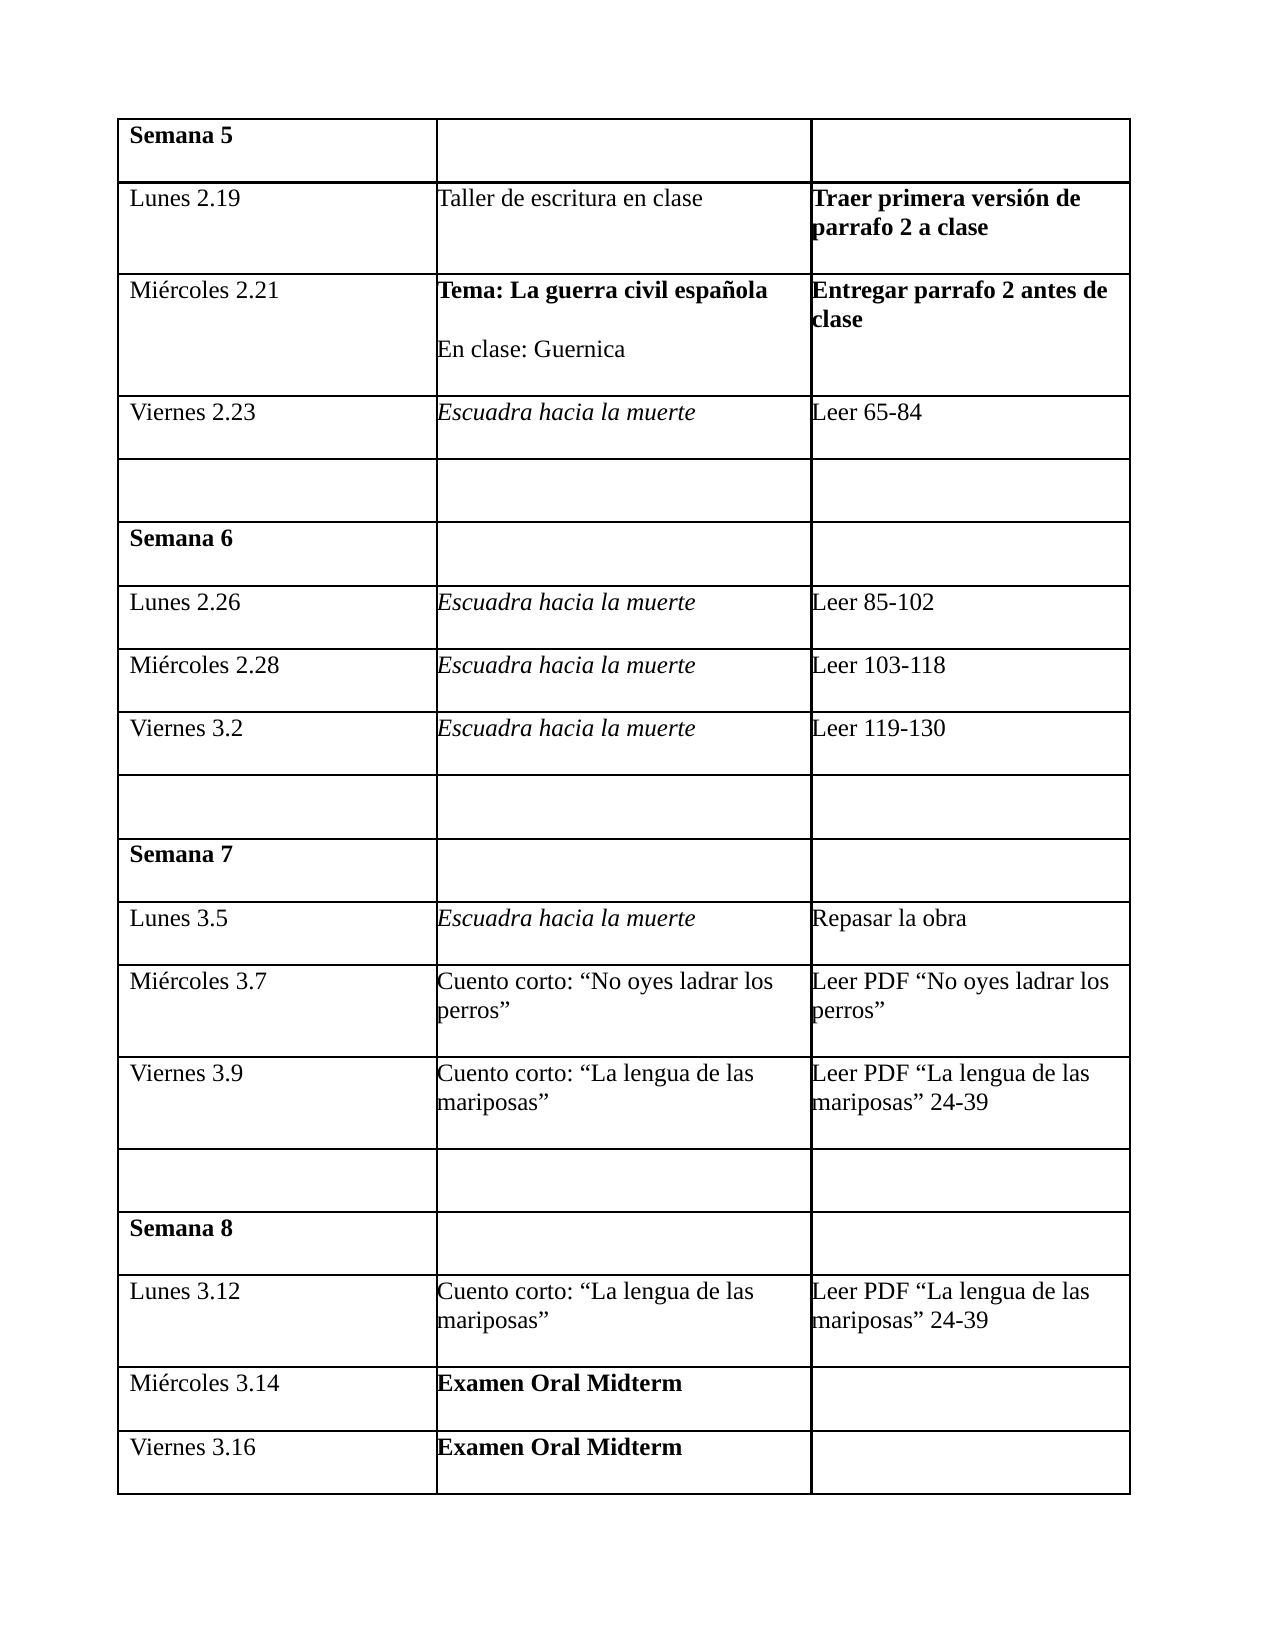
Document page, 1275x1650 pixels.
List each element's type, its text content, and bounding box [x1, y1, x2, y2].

table_cell Escuadra hacia la muerte [438, 587, 810, 648]
table_cell Taller de escritura en clase [438, 184, 810, 273]
table_cell [813, 840, 1129, 901]
table_cell Lunes 2.19 [119, 184, 436, 273]
table_cell [438, 523, 810, 584]
table_cell [438, 840, 810, 901]
table_cell [119, 1150, 436, 1211]
table_cell Leer PDF “La lengua de las mariposas” 24-39 [813, 1058, 1129, 1148]
table_cell Traer primera versión de parrafo 2 a clase [813, 184, 1129, 273]
table_cell Escuadra hacia la muerte [438, 713, 810, 774]
table_cell Viernes 3.2 [119, 713, 436, 774]
table_cell [813, 1150, 1129, 1211]
table_cell Escuadra hacia la muerte [438, 903, 810, 964]
table_cell Leer 103-118 [813, 650, 1129, 711]
table_cell Viernes 3.16 [119, 1432, 436, 1493]
table_cell [813, 120, 1129, 181]
table_cell Examen Oral Midterm [438, 1368, 810, 1429]
table_cell [438, 1150, 810, 1211]
table_cell [119, 460, 436, 521]
table_cell [813, 1368, 1129, 1429]
table_cell Leer 85-102 [813, 587, 1129, 648]
table_cell [438, 776, 810, 837]
table_cell Semana 7 [119, 840, 436, 901]
table_cell Leer PDF “No oyes ladrar los perros” [813, 966, 1129, 1056]
table_cell [119, 776, 436, 837]
table_cell [438, 120, 810, 181]
table_cell [813, 776, 1129, 837]
table_cell [438, 1213, 810, 1274]
table_cell Cuento corto: “La lengua de las mariposas” [438, 1276, 810, 1366]
table_cell [438, 460, 810, 521]
table_cell Miércoles 2.21 [119, 275, 436, 395]
table_cell Miércoles 3.14 [119, 1368, 436, 1429]
table_cell Cuento corto: “No oyes ladrar los perros” [438, 966, 810, 1056]
table_cell Leer PDF “La lengua de las mariposas” 24-39 [813, 1276, 1129, 1366]
table_cell Viernes 2.23 [119, 397, 436, 458]
table_cell Miércoles 3.7 [119, 966, 436, 1056]
table_cell Semana 6 [119, 523, 436, 584]
table_cell [813, 1432, 1129, 1493]
table_cell Repasar la obra [813, 903, 1129, 964]
table_cell Leer 119-130 [813, 713, 1129, 774]
table_cell Entregar parrafo 2 antes de clase [813, 275, 1129, 395]
table_cell Lunes 2.26 [119, 587, 436, 648]
table_cell Viernes 3.9 [119, 1058, 436, 1148]
table_cell Escuadra hacia la muerte [438, 650, 810, 711]
table_cell [813, 460, 1129, 521]
table_cell [813, 523, 1129, 584]
table_cell Cuento corto: “La lengua de las mariposas” [438, 1058, 810, 1148]
table_cell Examen Oral Midterm [438, 1432, 810, 1493]
table_cell Semana 5 [119, 120, 436, 181]
table_cell Lunes 3.12 [119, 1276, 436, 1366]
table_cell Miércoles 2.28 [119, 650, 436, 711]
table_cell Escuadra hacia la muerte [438, 397, 810, 458]
table_cell [813, 1213, 1129, 1274]
table_cell Lunes 3.5 [119, 903, 436, 964]
table_cell Tema: La guerra civil española En clase: Guernica [438, 275, 810, 395]
table_cell Semana 8 [119, 1213, 436, 1274]
table_cell Leer 65-84 [813, 397, 1129, 458]
